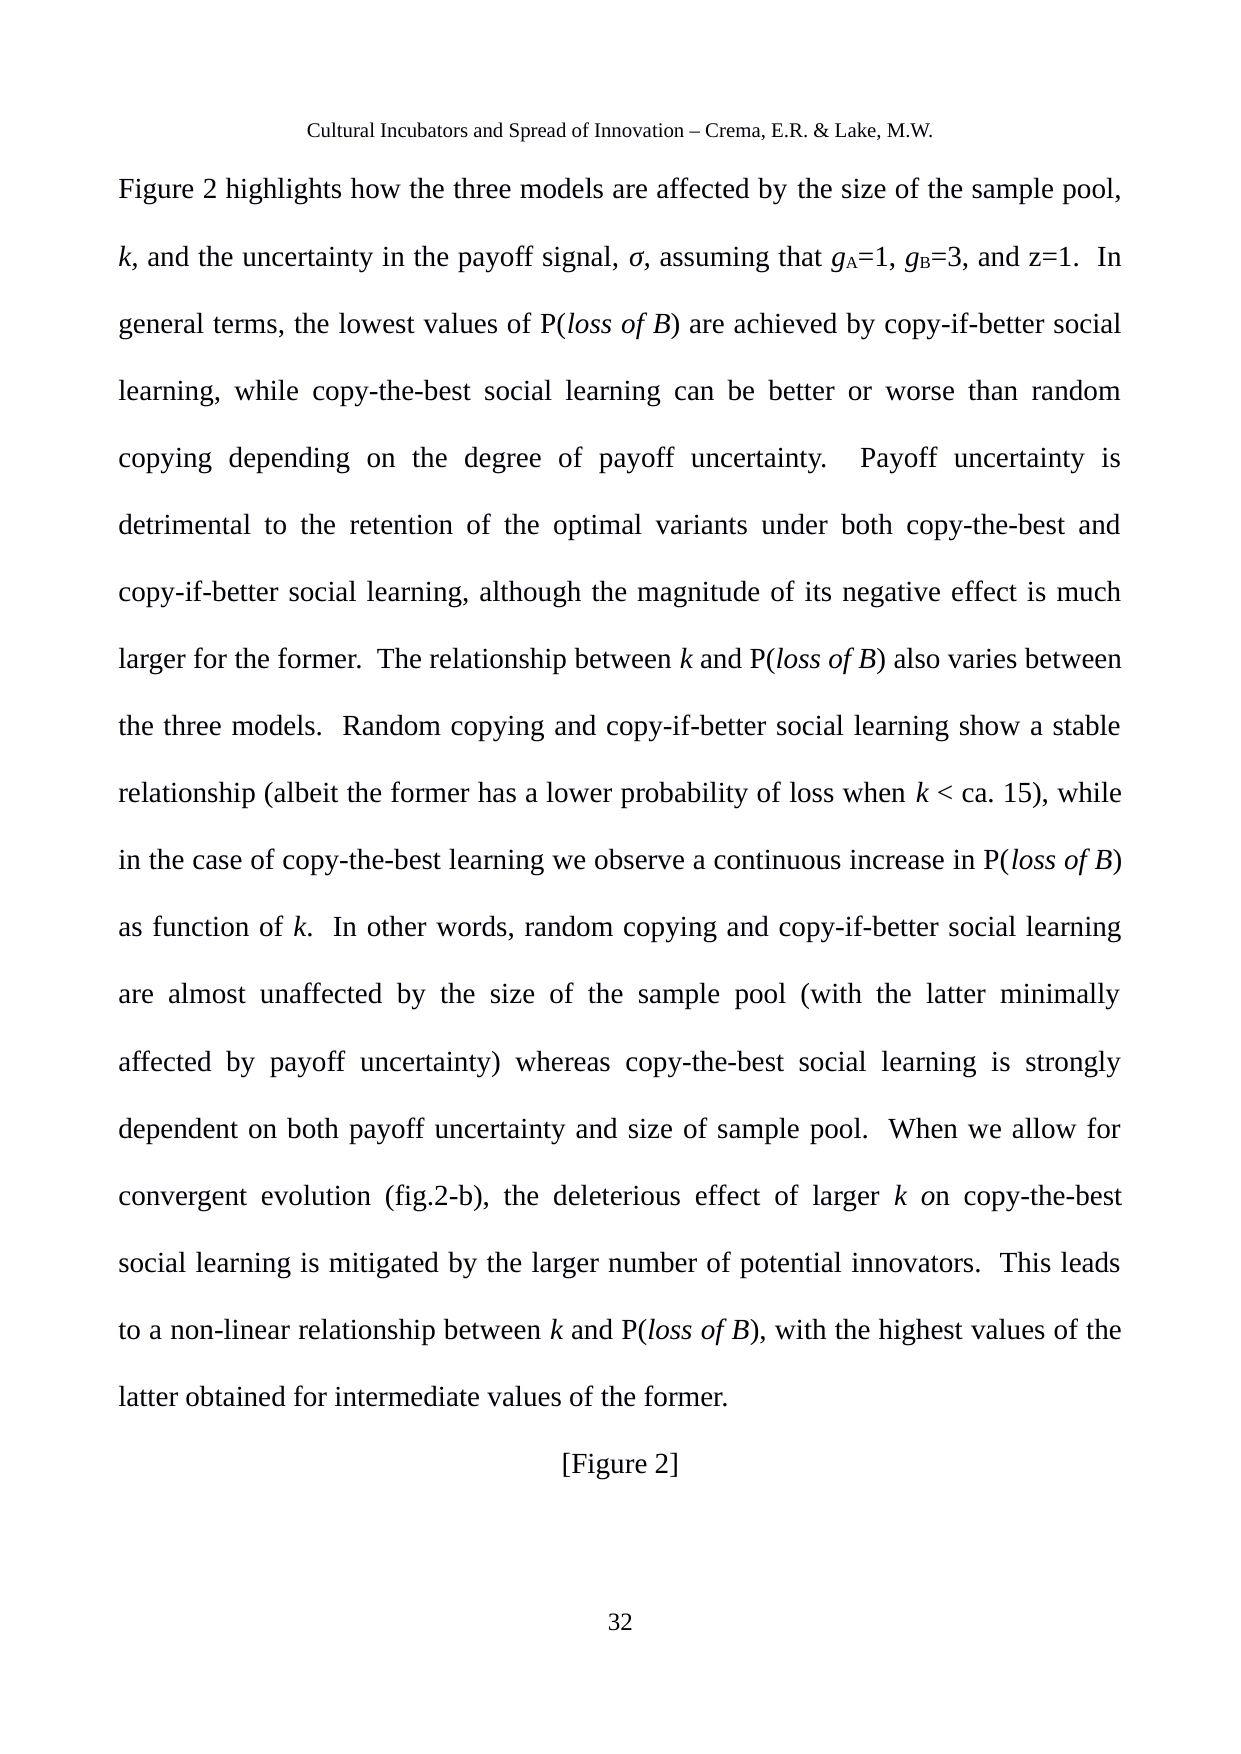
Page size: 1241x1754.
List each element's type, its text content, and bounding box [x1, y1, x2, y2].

text We did not identify an analytical solution for the copy-if-better and copy-the-best models, and hence we solved the probability of innovation loss via simulation. Figure 2 highlights how the three models are affected by the size of the sample pool, k, and the uncertainty in the payoff signal, σ, assuming that gA=1, gB=3, and z=1. In general terms, the lowest values of P(loss of B) are achieved by copy-if-better social learning, while copy-the-best social learning can be better or worse than random copying depending on the degree of payoff uncertainty. Payoff uncertainty is detrimental to the retention of the optimal variants under both copy-the-best and copy-if-better social learning, although the magnitude of its negative effect is much larger for the former. The relationship between k and P(loss of B) also varies between the three models. Random copying and copy-if-better social learning show a stable relationship (albeit the former has a lower probability of loss when k < ca. 15), while in the case of copy-the-best learning we observe a continuous increase in P(loss of B) as function of k. In other words, random copying and copy-if-better social learning are almost unaffected by the size of the sample pool (with the latter minimally affected by payoff uncertainty) whereas copy-the-best social learning is strongly dependent on both payoff uncertainty and size of sample pool. When we allow for convergent evolution (fig.2-b), the deleterious effect of larger k on copy-the-best social learning is mitigated by the larger number of potential innovators. This leads to a non-linear relationship between k and P(loss of B), with the highest values of the latter obtained for intermediate values of the former. [118, 172, 1122, 1413]
text [Figure 2] [118, 1446, 1122, 1480]
